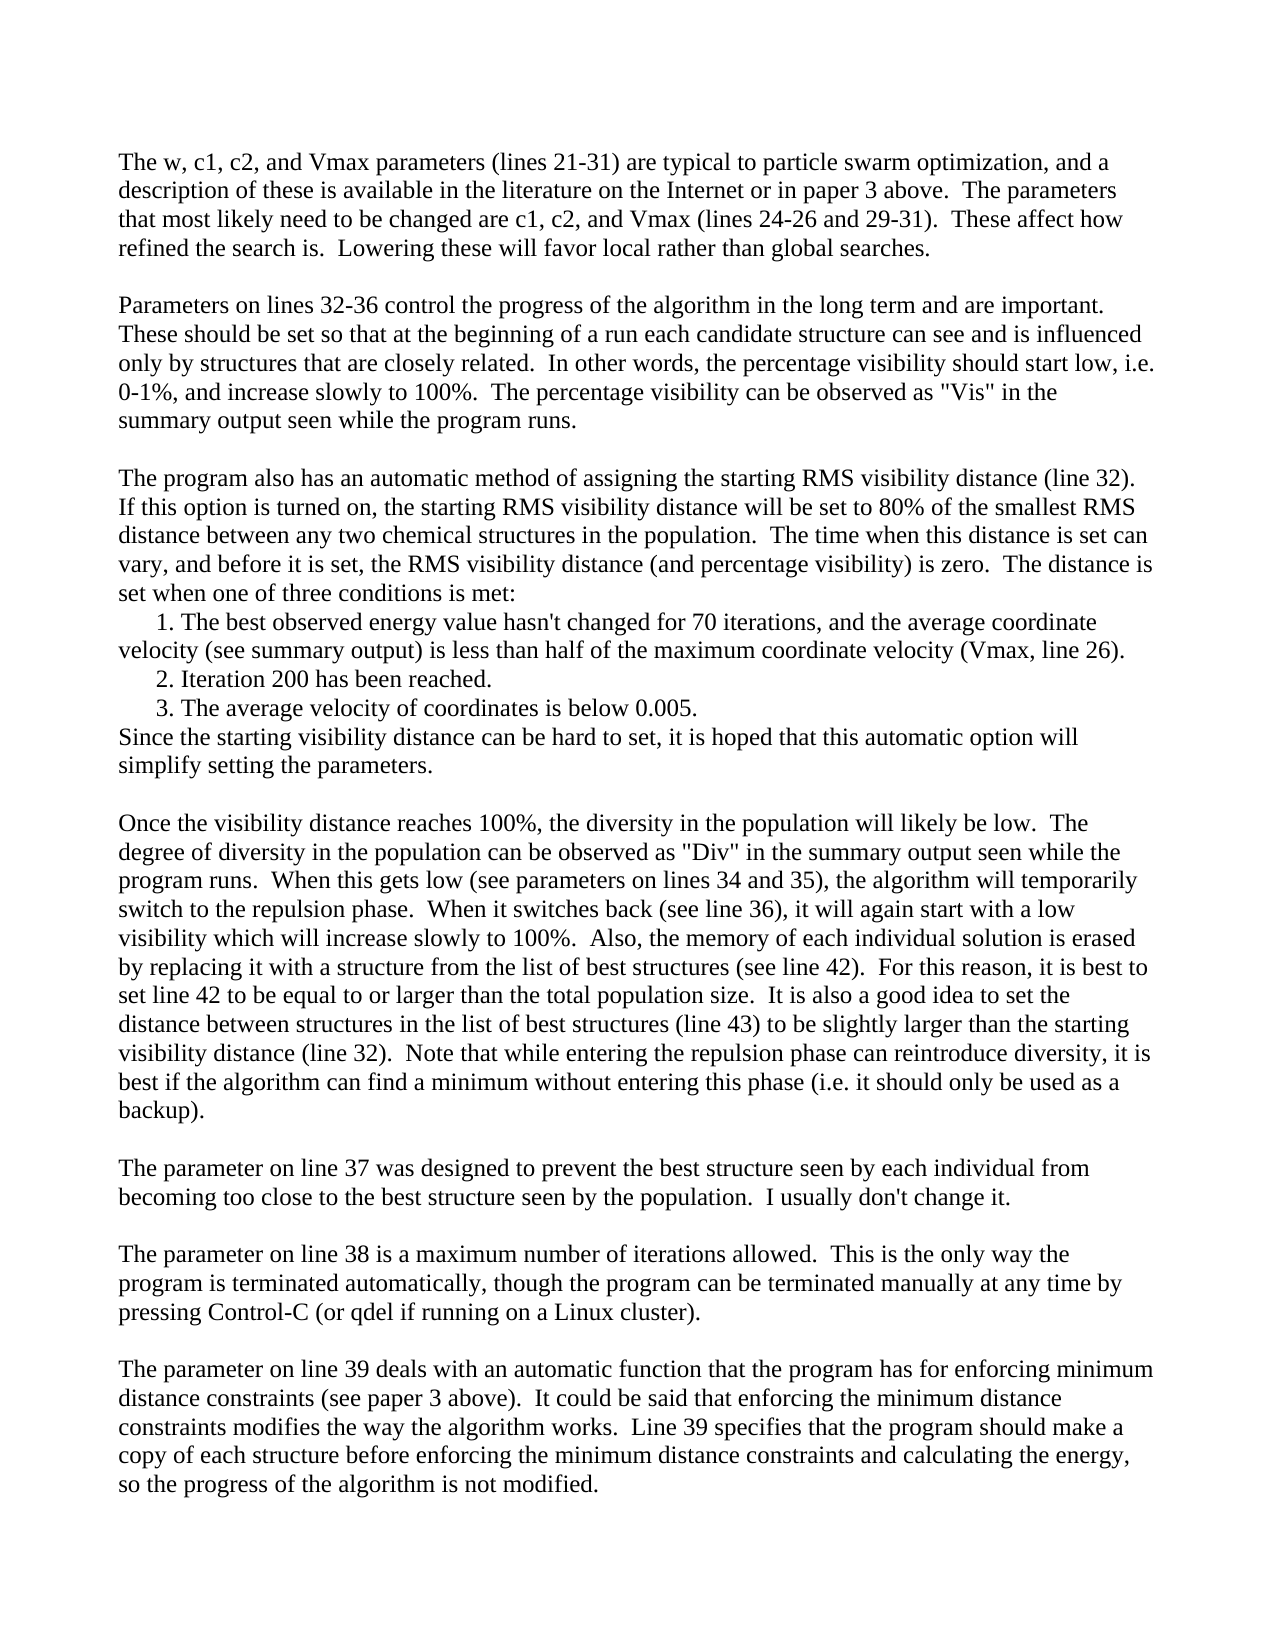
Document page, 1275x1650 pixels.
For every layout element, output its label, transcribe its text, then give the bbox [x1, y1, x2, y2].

text Once the visibility distance reaches 100%, the diversity in the population will likely be low. The degree of diversity in the population can be observed as "Div" in the summary output seen while the program runs. When this gets low (see parameters on lines 34 and 35), the algorithm will temporarily switch to the repulsion phase. When it switches back (see line 36), it will again start with a low visibility which will increase slowly to 100%. Also, the memory of each individual solution is erased by replacing it with a structure from the list of best structures (see line 42). For this reason, it is best to set line 42 to be equal to or larger than the total population size. It is also a good idea to set the distance between structures in the list of best structures (line 43) to be slightly larger than the starting visibility distance (line 32). Note that while entering the repulsion phase can reintroduce diversity, it is best if the algorithm can find a minimum without entering this phase (i.e. it should only be used as a backup). [118, 808, 1157, 1124]
text The parameter on line 38 is a maximum number of iterations allowed. This is the only way the program is terminated automatically, though the program can be terminated manually at any time by pressing Control-C (or qdel if running on a Linux cluster). [118, 1239, 1157, 1326]
text Parameters on lines 32-36 control the progress of the algorithm in the long term and are important. These should be set so that at the beginning of a run each candidate structure can see and is influenced only by structures that are closely related. In other words, the percentage visibility should start low, i.e. 0-1%, and increase slowly to 100%. The percentage visibility can be observed as "Vis" in the summary output seen while the program runs. [118, 291, 1157, 434]
text The w, c1, c2, and Vmax parameters (lines 21-31) are typical to particle swarm optimization, and a description of these is available in the literature on the Internet or in paper 3 above. The parameters that most likely need to be changed are c1, c2, and Vmax (lines 24-26 and 29-31). These affect how refined the search is. Lowering these will favor local rather than global searches. [118, 147, 1157, 262]
text 1. The best observed energy value hasn't changed for 70 iterations, and the average coordinate velocity (see summary output) is less than half of the maximum coordinate velocity (Vmax, line 26). [118, 607, 1157, 664]
text Since the starting visibility distance can be hard to set, it is hoped that this automatic option will simplify setting the parameters. [118, 722, 1157, 779]
text 3. The average velocity of coordinates is below 0.005. [118, 693, 1157, 722]
text The program also has an automatic method of assigning the starting RMS visibility distance (line 32). If this option is turned on, the starting RMS visibility distance will be set to 80% of the smallest RMS distance between any two chemical structures in the population. The time when this distance is set can vary, and before it is set, the RMS visibility distance (and percentage visibility) is zero. The distance is set when one of three conditions is met: [118, 463, 1157, 607]
text The parameter on line 37 was designed to prevent the best structure seen by each individual from becoming too close to the best structure seen by the population. I usually don't change it. [118, 1153, 1157, 1211]
text 2. Iteration 200 has been reached. [118, 664, 1157, 693]
text The parameter on line 39 deals with an automatic function that the program has for enforcing minimum distance constraints (see paper 3 above). It could be said that enforcing the minimum distance constraints modifies the way the algorithm works. Line 39 specifies that the program should make a copy of each structure before enforcing the minimum distance constraints and calculating the energy, so the progress of the algorithm is not modified. [118, 1354, 1157, 1498]
